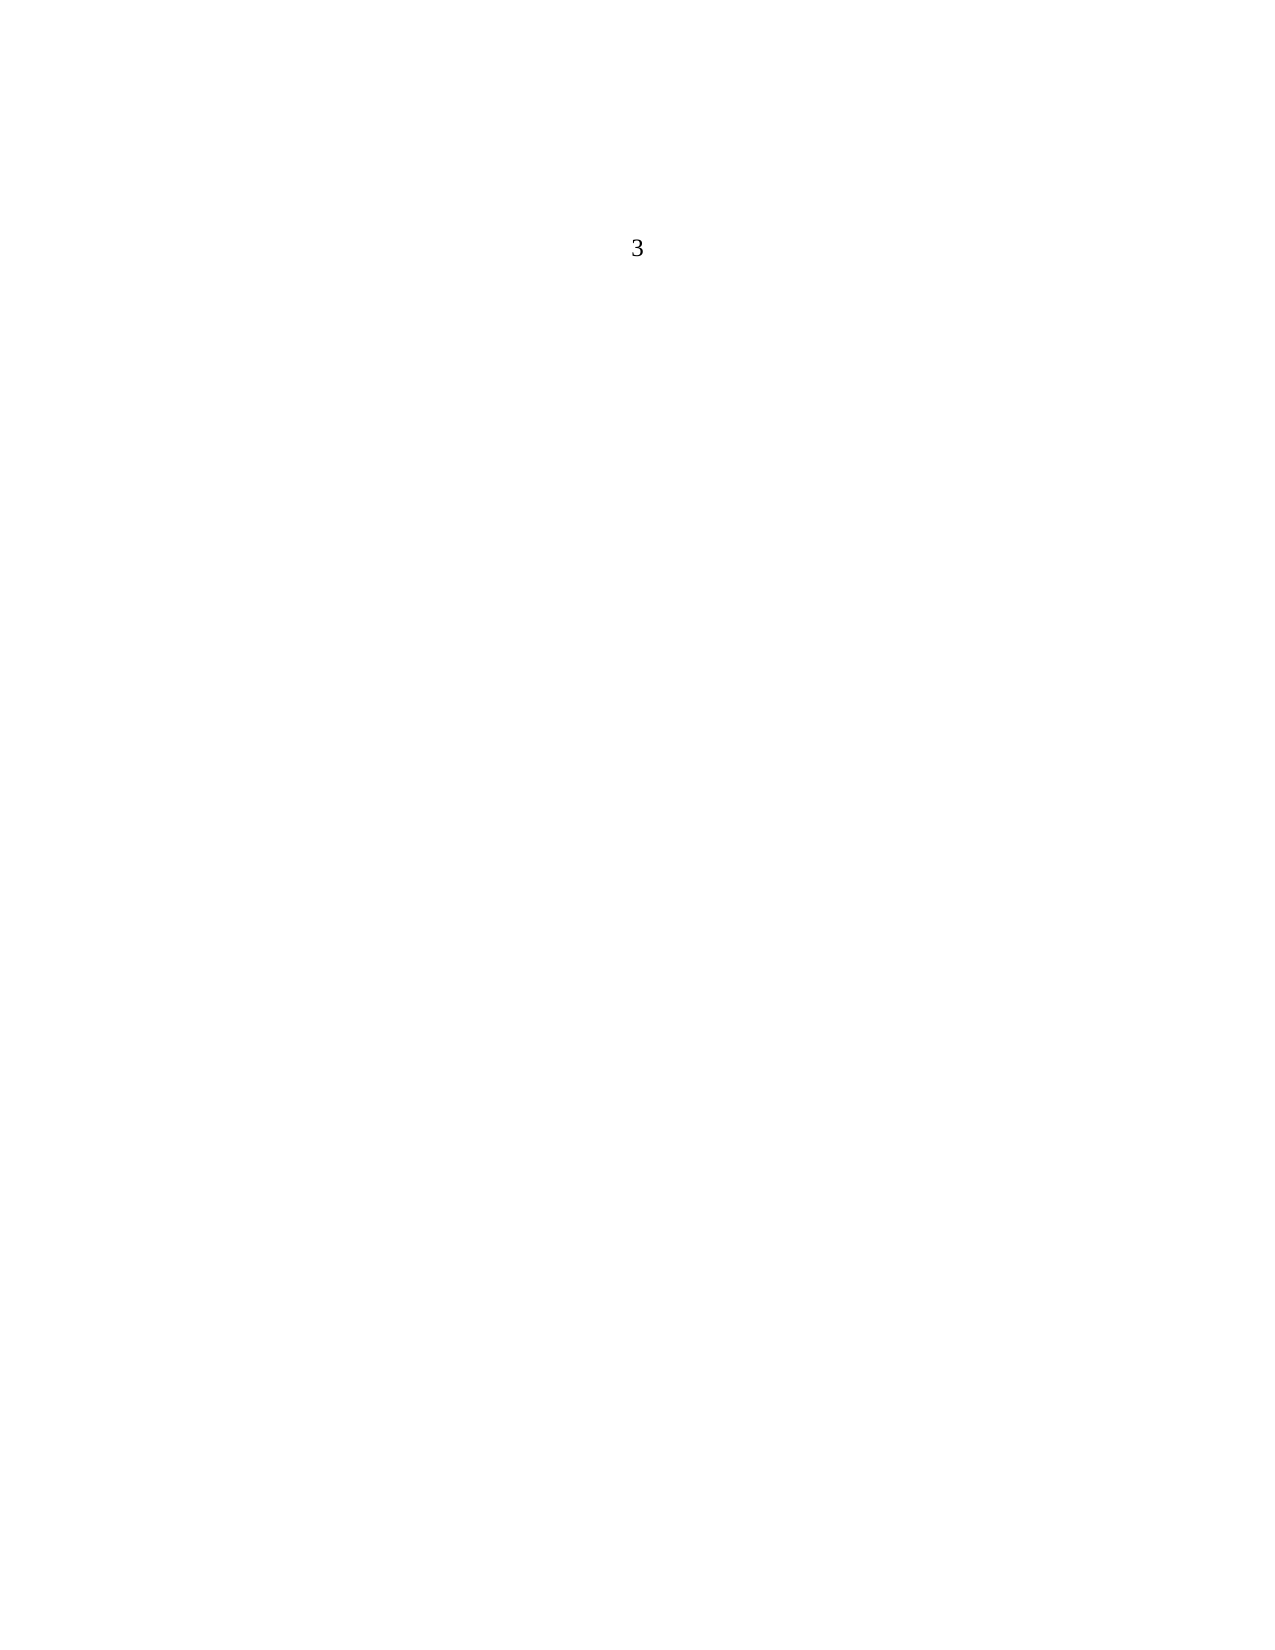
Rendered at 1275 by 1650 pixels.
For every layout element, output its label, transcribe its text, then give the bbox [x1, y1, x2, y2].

text 3 [118, 233, 1157, 262]
